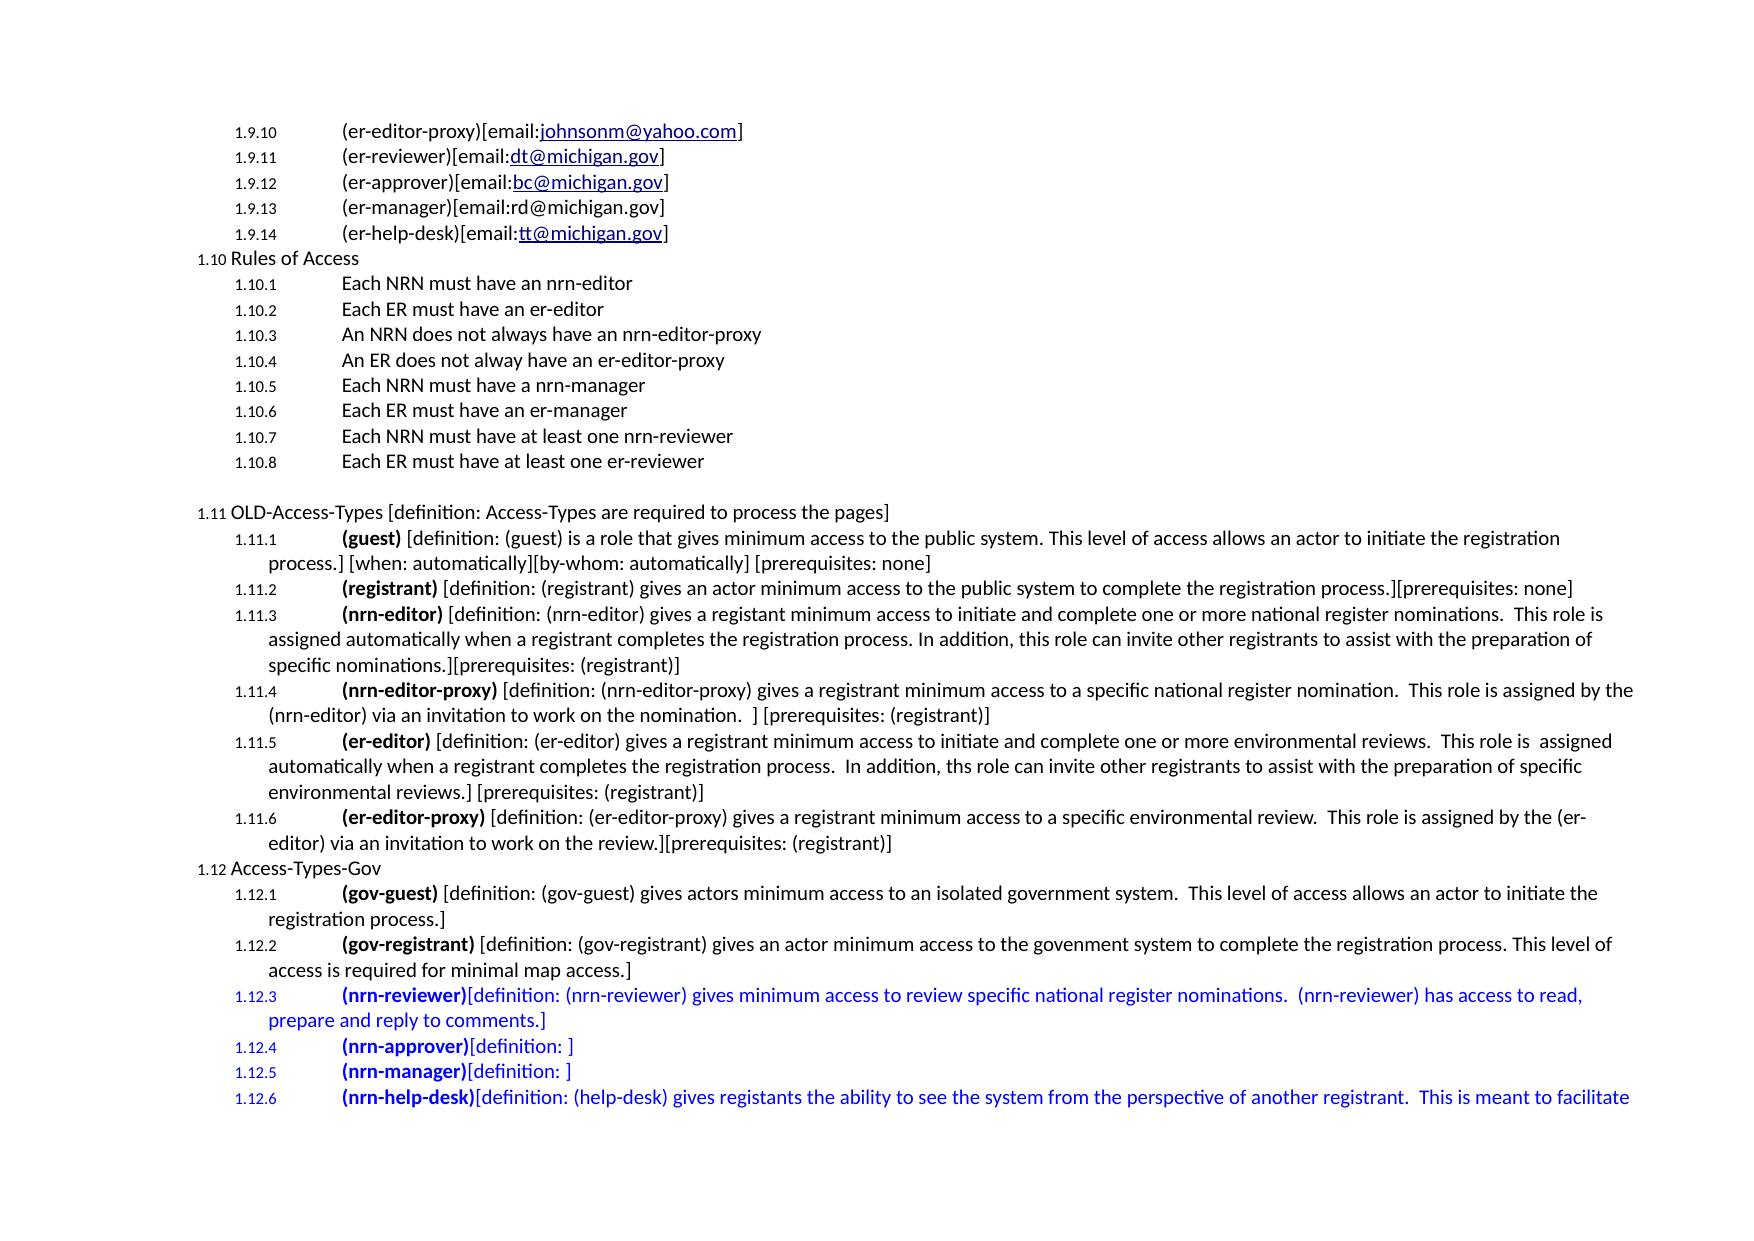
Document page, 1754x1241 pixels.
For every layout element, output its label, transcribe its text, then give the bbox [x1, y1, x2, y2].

list (registrant) [definition: (registrant) gives an actor minimum access to the public system to complete the registration process.][prerequisites: none] [231, 576, 1636, 601]
list (gov-registrant) [definition: (gov-registrant) gives an actor minimum access to the govenment system to complete the registration process. This level of access is required for minimal map access.] [231, 931, 1636, 982]
list OLD-Access-Types [definition: Access-Types are required to process the pages] [193, 499, 1636, 525]
list (nrn-help-desk)[definition: (help-desk) gives registants the ability to see the system from the perspective of another registrant. This is meant to facilitate [231, 1084, 1636, 1109]
list (gov-guest) [definition: (gov-guest) gives actors minimum access to an isolated government system. This level of access allows an actor to initiate the registration process.] [231, 881, 1636, 931]
list Each ER must have an er-manager [231, 398, 1636, 423]
list Each ER must have at least one er-reviewer [231, 448, 1636, 474]
list An ER does not alway have an er-editor-proxy [231, 347, 1636, 372]
list (er-editor-proxy) [definition: (er-editor-proxy) gives a registrant minimum access to a specific environmental review. This role is assigned by the (er-editor) via an invitation to work on the review.][prerequisites: (registrant)] [231, 804, 1636, 855]
list (nrn-editor-proxy) [definition: (nrn-editor-proxy) gives a registrant minimum access to a specific national register nomination. This role is assigned by the (nrn-editor) via an invitation to work on the nomination. ] [prerequisites: (registrant)] [231, 677, 1636, 728]
list (er-editor-proxy)[email:johnsonm@yahoo.com] [231, 118, 1636, 143]
list Rules of Access [193, 245, 1636, 271]
list (guest) [definition: (guest) is a role that gives minimum access to the public system. This level of access allows an actor to initiate the registration process.] [when: automatically][by-whom: automatically] [prerequisites: none] [231, 525, 1636, 576]
list (er-approver)[email:bc@michigan.gov] [231, 169, 1636, 194]
list Each ER must have an er-editor [231, 296, 1636, 321]
list Each NRN must have an nrn-editor [231, 271, 1636, 296]
list (nrn-editor) [definition: (nrn-editor) gives a registant minimum access to initiate and complete one or more national register nominations. This role is assigned automatically when a registrant completes the registration process. In addition, this role can invite other registrants to assist with the preparation of specific nominations.][prerequisites: (registrant)] [231, 601, 1636, 677]
list (er-manager)[email:rd@michigan.gov] [231, 194, 1636, 220]
list Each NRN must have a nrn-manager [231, 372, 1636, 398]
list (nrn-manager)[definition: ] [231, 1058, 1636, 1084]
list (nrn-reviewer)[definition: (nrn-reviewer) gives minimum access to review specific national register nominations. (nrn-reviewer) has access to read, prepare and reply to comments.] [231, 982, 1636, 1033]
list (nrn-approver)[definition: ] [231, 1033, 1636, 1058]
list (er-help-desk)[email:tt@michigan.gov] [231, 220, 1636, 245]
list (er-editor) [definition: (er-editor) gives a registrant minimum access to initiate and complete one or more environmental reviews. This role is assigned automatically when a registrant completes the registration process. In addition, ths role can invite other registrants to assist with the preparation of specific environmental reviews.] [prerequisites: (registrant)] [231, 728, 1636, 804]
list (er-reviewer)[email:dt@michigan.gov] [231, 143, 1636, 169]
list Each NRN must have at least one nrn-reviewer [231, 423, 1636, 448]
list Access-Types-Gov [193, 855, 1636, 881]
list An NRN does not always have an nrn-editor-proxy [231, 321, 1636, 347]
